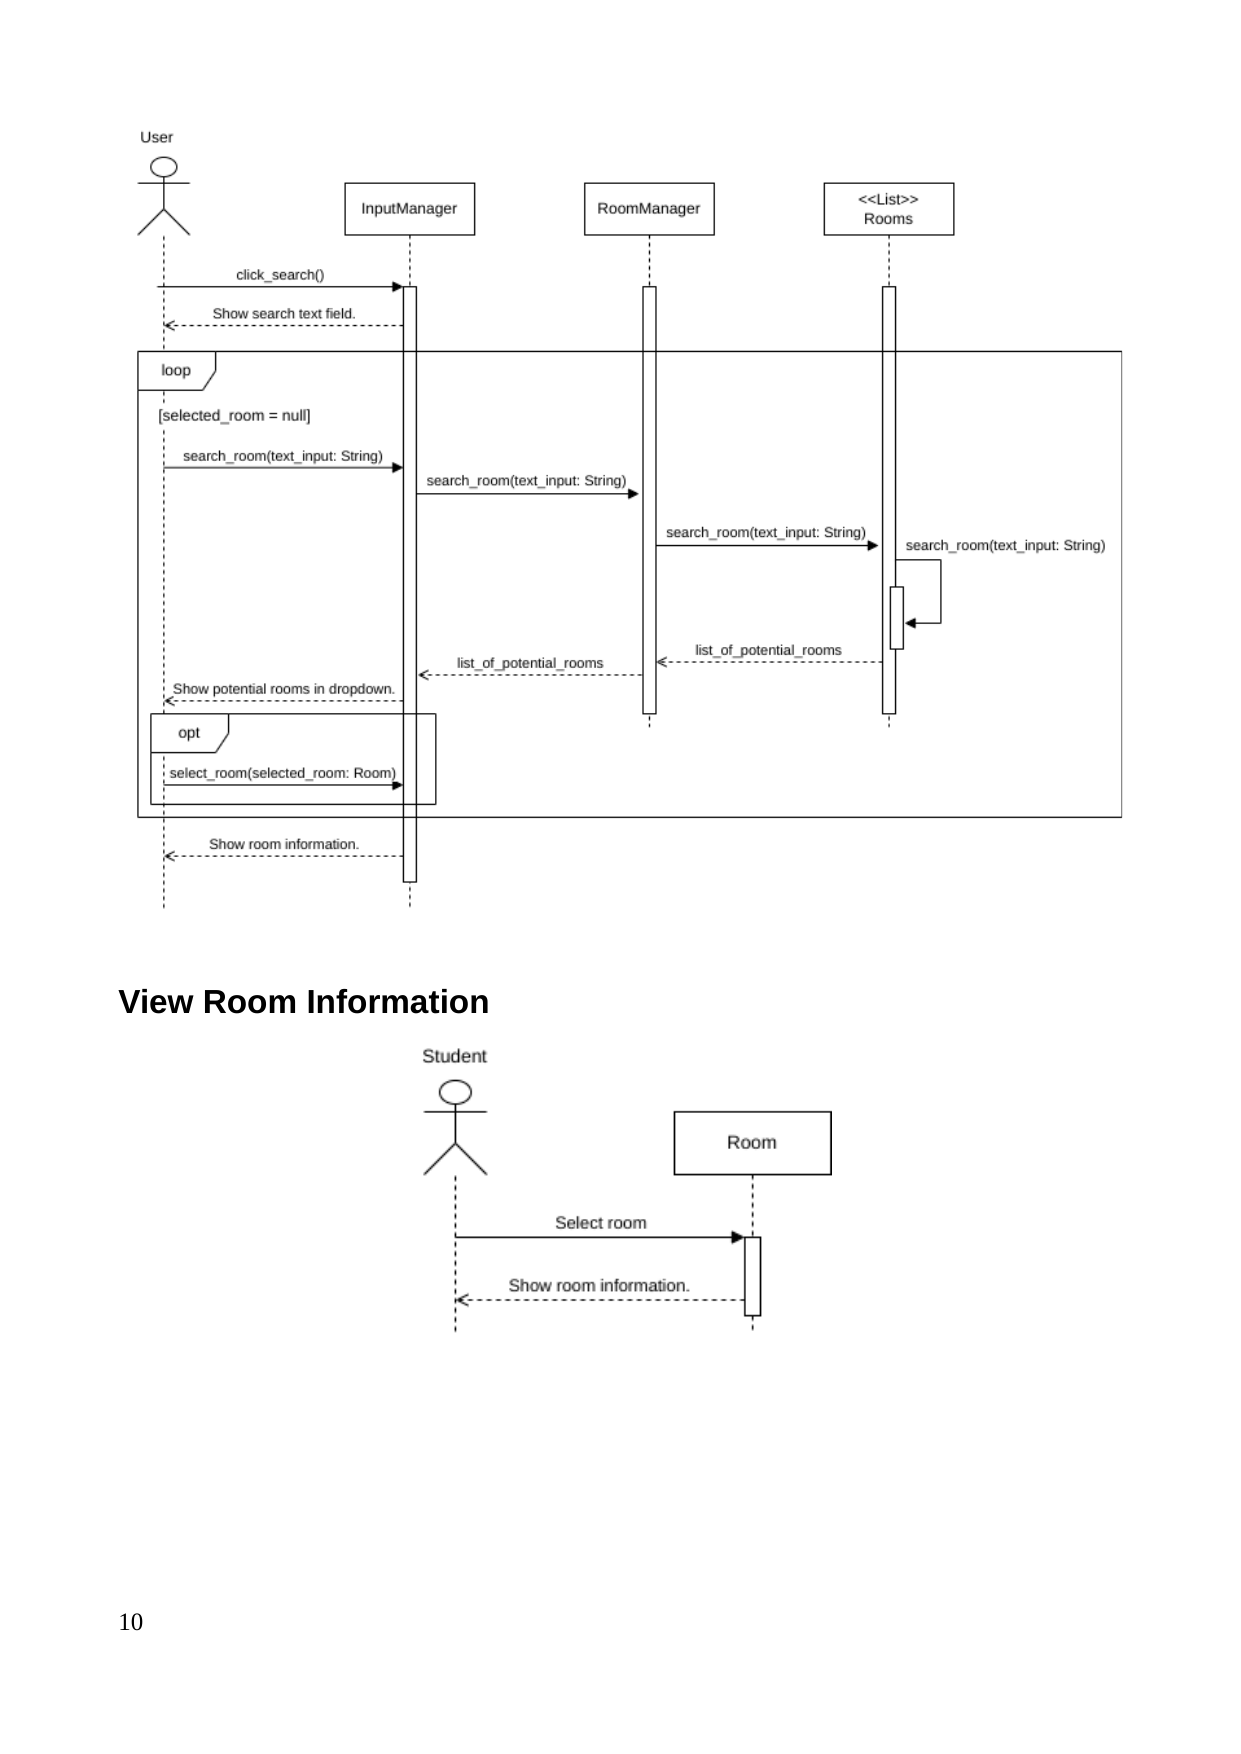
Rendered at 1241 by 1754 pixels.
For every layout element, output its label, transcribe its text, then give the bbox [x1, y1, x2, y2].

subtitle View Room Information [118, 983, 1122, 1021]
picture [118, 118, 1123, 910]
picture [408, 1033, 832, 1334]
